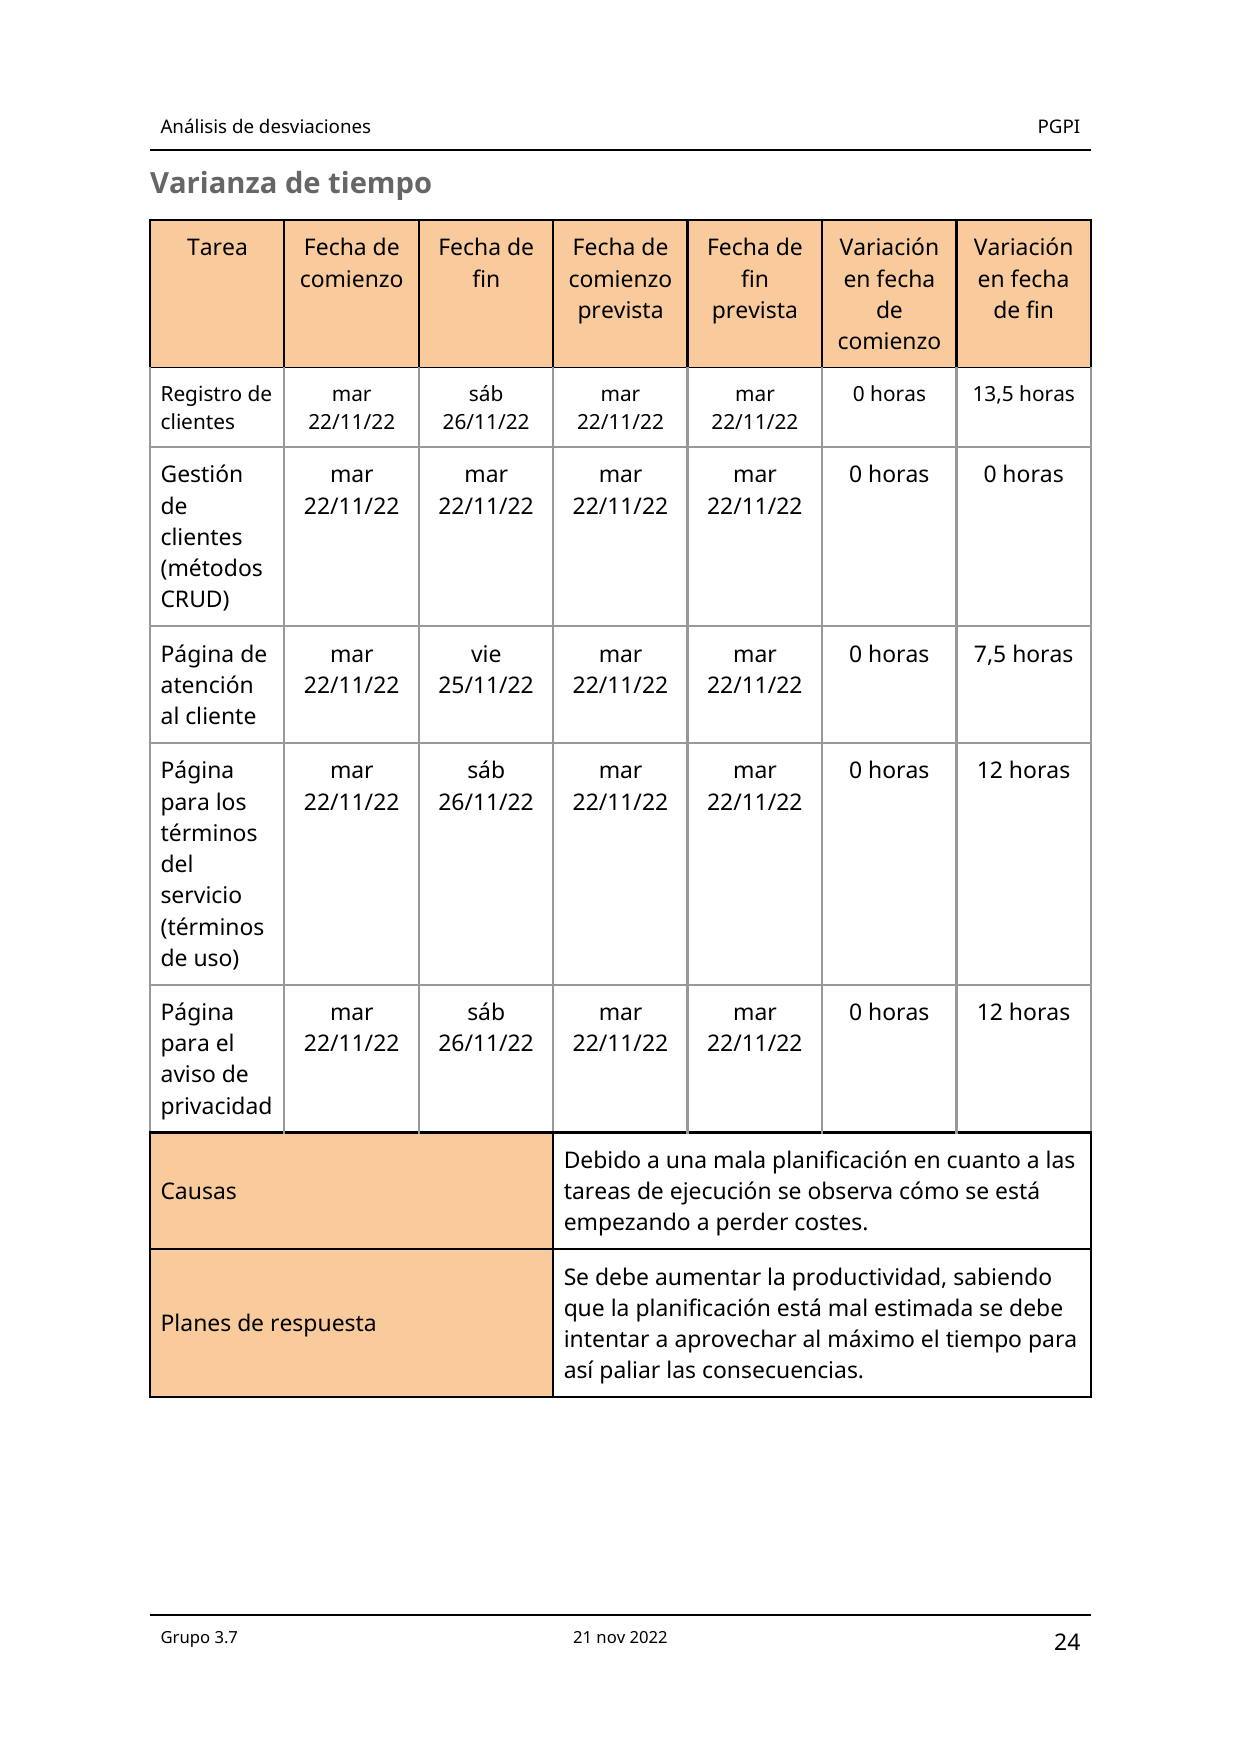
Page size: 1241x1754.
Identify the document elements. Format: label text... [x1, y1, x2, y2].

table_cell mar 22/11/22 [689, 448, 821, 625]
table_cell Gestión de clientes (métodos CRUD) [151, 448, 283, 625]
subtitle Varianza de tiempo [150, 162, 1090, 202]
table_header Fecha de fin prevista [689, 221, 821, 367]
table_cell Causas [151, 1134, 552, 1248]
table_cell 0 horas [823, 448, 955, 625]
table_header Fecha de comienzo [285, 221, 418, 367]
table_cell sáb 26/11/22 [420, 986, 552, 1131]
table_cell 12 horas [958, 744, 1090, 983]
table_cell mar 22/11/22 [554, 744, 686, 983]
table_cell Página para los términos del servicio (términos de uso) [151, 744, 283, 983]
table_cell mar 22/11/22 [689, 627, 821, 742]
table_cell 0 horas [958, 448, 1090, 625]
table_cell mar 22/11/22 [420, 448, 552, 625]
table_cell mar 22/11/22 [285, 986, 418, 1131]
table_cell 13,5 horas [958, 368, 1090, 446]
table_cell mar 22/11/22 [285, 368, 418, 446]
table_header Fecha de fin [420, 221, 552, 367]
table_cell Debido a una mala planificación en cuanto a las tareas de ejecución se observa cómo se está empezando a perder costes. [554, 1134, 1090, 1248]
table_cell 12 horas [958, 986, 1090, 1131]
table_cell mar 22/11/22 [689, 368, 821, 446]
table_cell sáb 26/11/22 [420, 744, 552, 983]
table_cell 0 horas [823, 627, 955, 742]
table_cell mar 22/11/22 [285, 448, 418, 625]
table_cell Página para el aviso de privacidad [151, 986, 283, 1131]
table_cell Página de atención al cliente [151, 627, 283, 742]
table_cell mar 22/11/22 [554, 986, 686, 1131]
table_cell mar 22/11/22 [689, 744, 821, 983]
table_cell 7,5 horas [958, 627, 1090, 742]
table_cell Registro de clientes [151, 368, 283, 446]
table_cell vie 25/11/22 [420, 627, 552, 742]
table_cell mar 22/11/22 [285, 744, 418, 983]
table_cell 0 horas [823, 986, 955, 1131]
table_header Variación en fecha de comienzo [823, 221, 955, 367]
table_cell 0 horas [823, 368, 955, 446]
table_header Variación en fecha de fin [958, 221, 1090, 367]
table_cell mar 22/11/22 [285, 627, 418, 742]
table_cell mar 22/11/22 [554, 448, 686, 625]
table_cell 0 horas [823, 744, 955, 983]
table_cell mar 22/11/22 [554, 627, 686, 742]
table_cell Se debe aumentar la productividad, sabiendo que la planificación está mal estimada se debe intentar a aprovechar al máximo el tiempo para así paliar las consecuencias. [554, 1250, 1090, 1396]
table_cell sáb 26/11/22 [420, 368, 552, 446]
table_header Fecha de comienzo prevista [554, 221, 686, 367]
table_cell Planes de respuesta [151, 1250, 552, 1396]
table_cell mar 22/11/22 [689, 986, 821, 1131]
table_header Tarea [151, 221, 283, 367]
table_cell mar 22/11/22 [554, 368, 686, 446]
